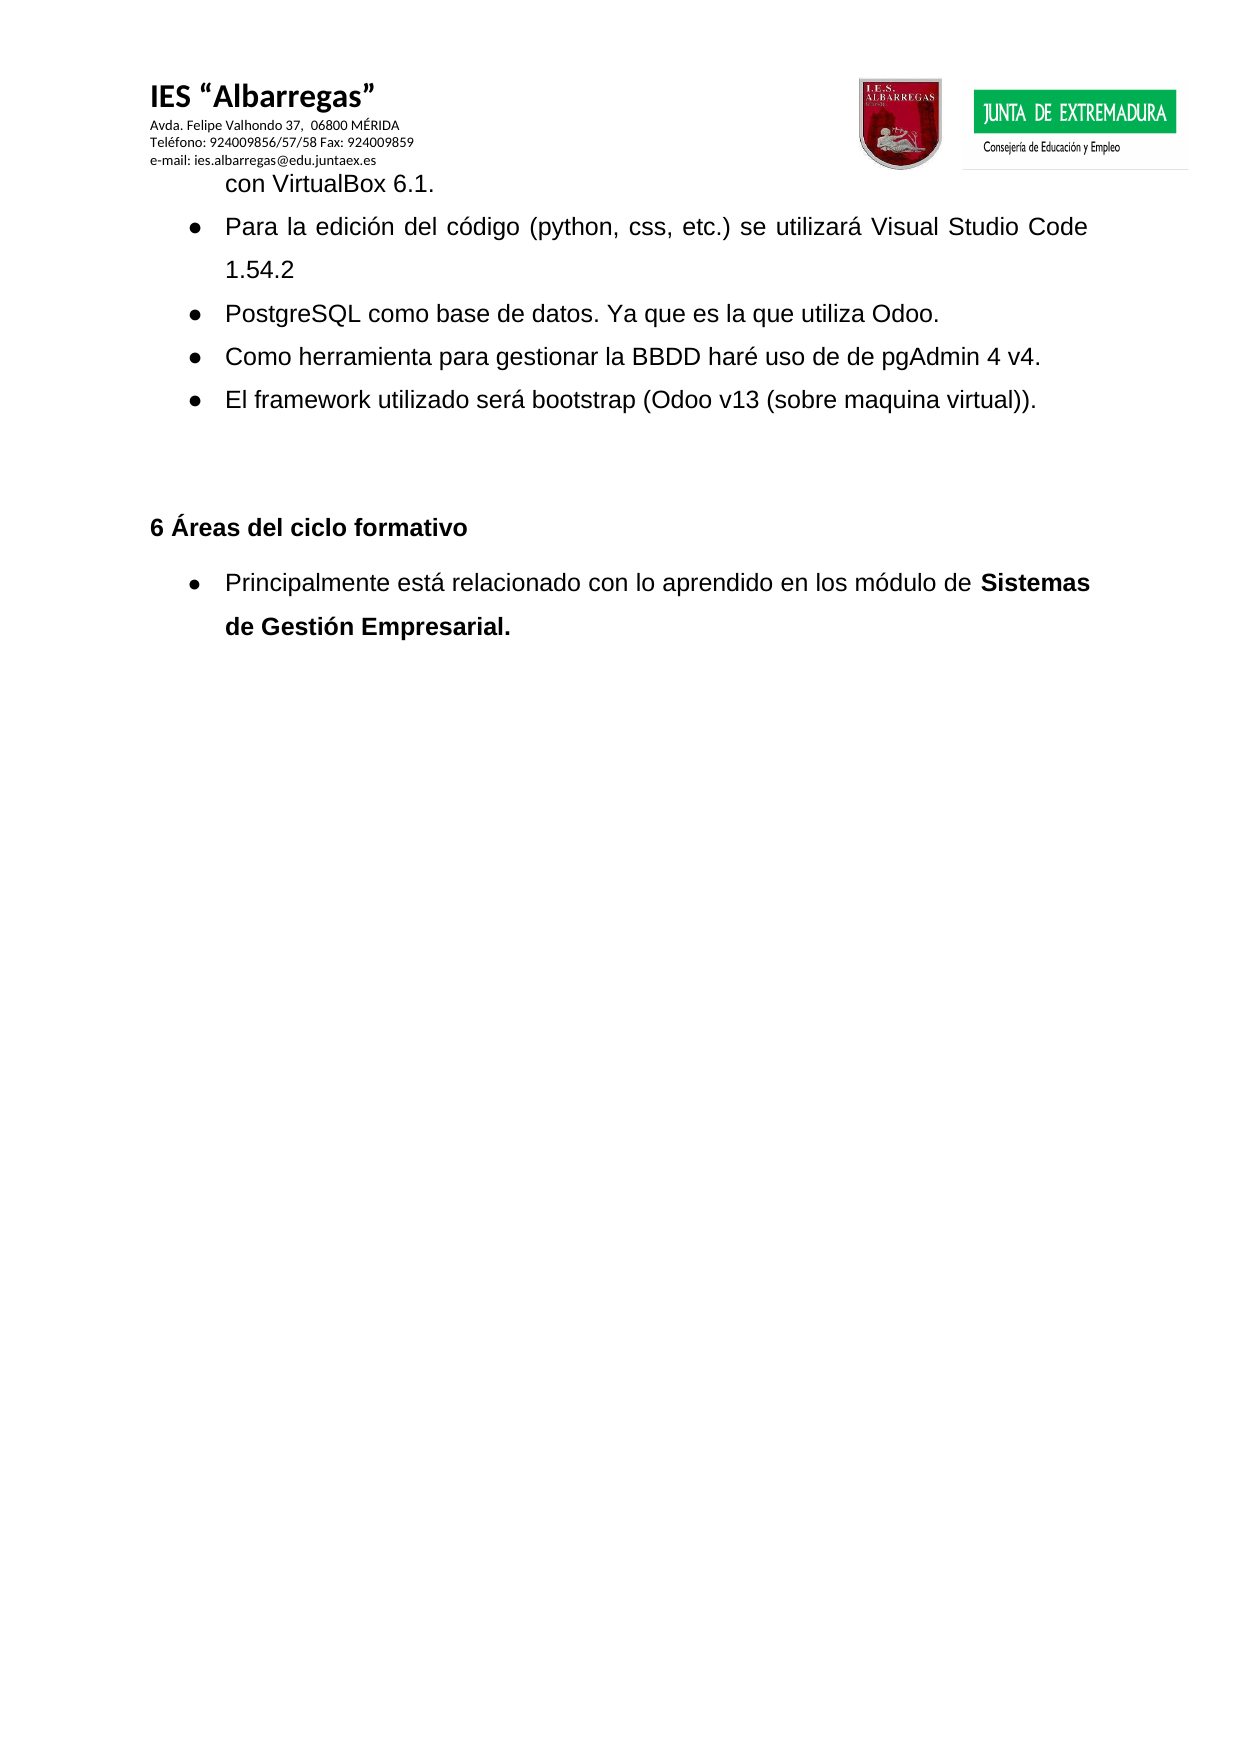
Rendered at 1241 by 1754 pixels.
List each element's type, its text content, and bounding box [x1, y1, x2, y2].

list con VirtualBox 6.1. [187, 169, 1090, 198]
list Para la edición del código (python, css, etc.) se utilizará Visual Studio Code 1.54.2 [187, 212, 1090, 284]
list El framework utilizado será bootstrap (Odoo v13 (sobre maquina virtual)). [187, 385, 1090, 413]
list PostgreSQL como base de datos. Ya que es la que utiliza Odoo. [187, 298, 1090, 327]
list Principalmente está relacionado con lo aprendido en los módulo de Sistemas de Gestión Empresarial. [187, 568, 1090, 640]
subtitle 6 Áreas del ciclo formativo [150, 513, 1090, 541]
picture [858, 77, 943, 170]
list Como herramienta para gestionar la BBDD haré uso de de pgAdmin 4 v4. [187, 342, 1090, 370]
picture [962, 81, 1189, 170]
